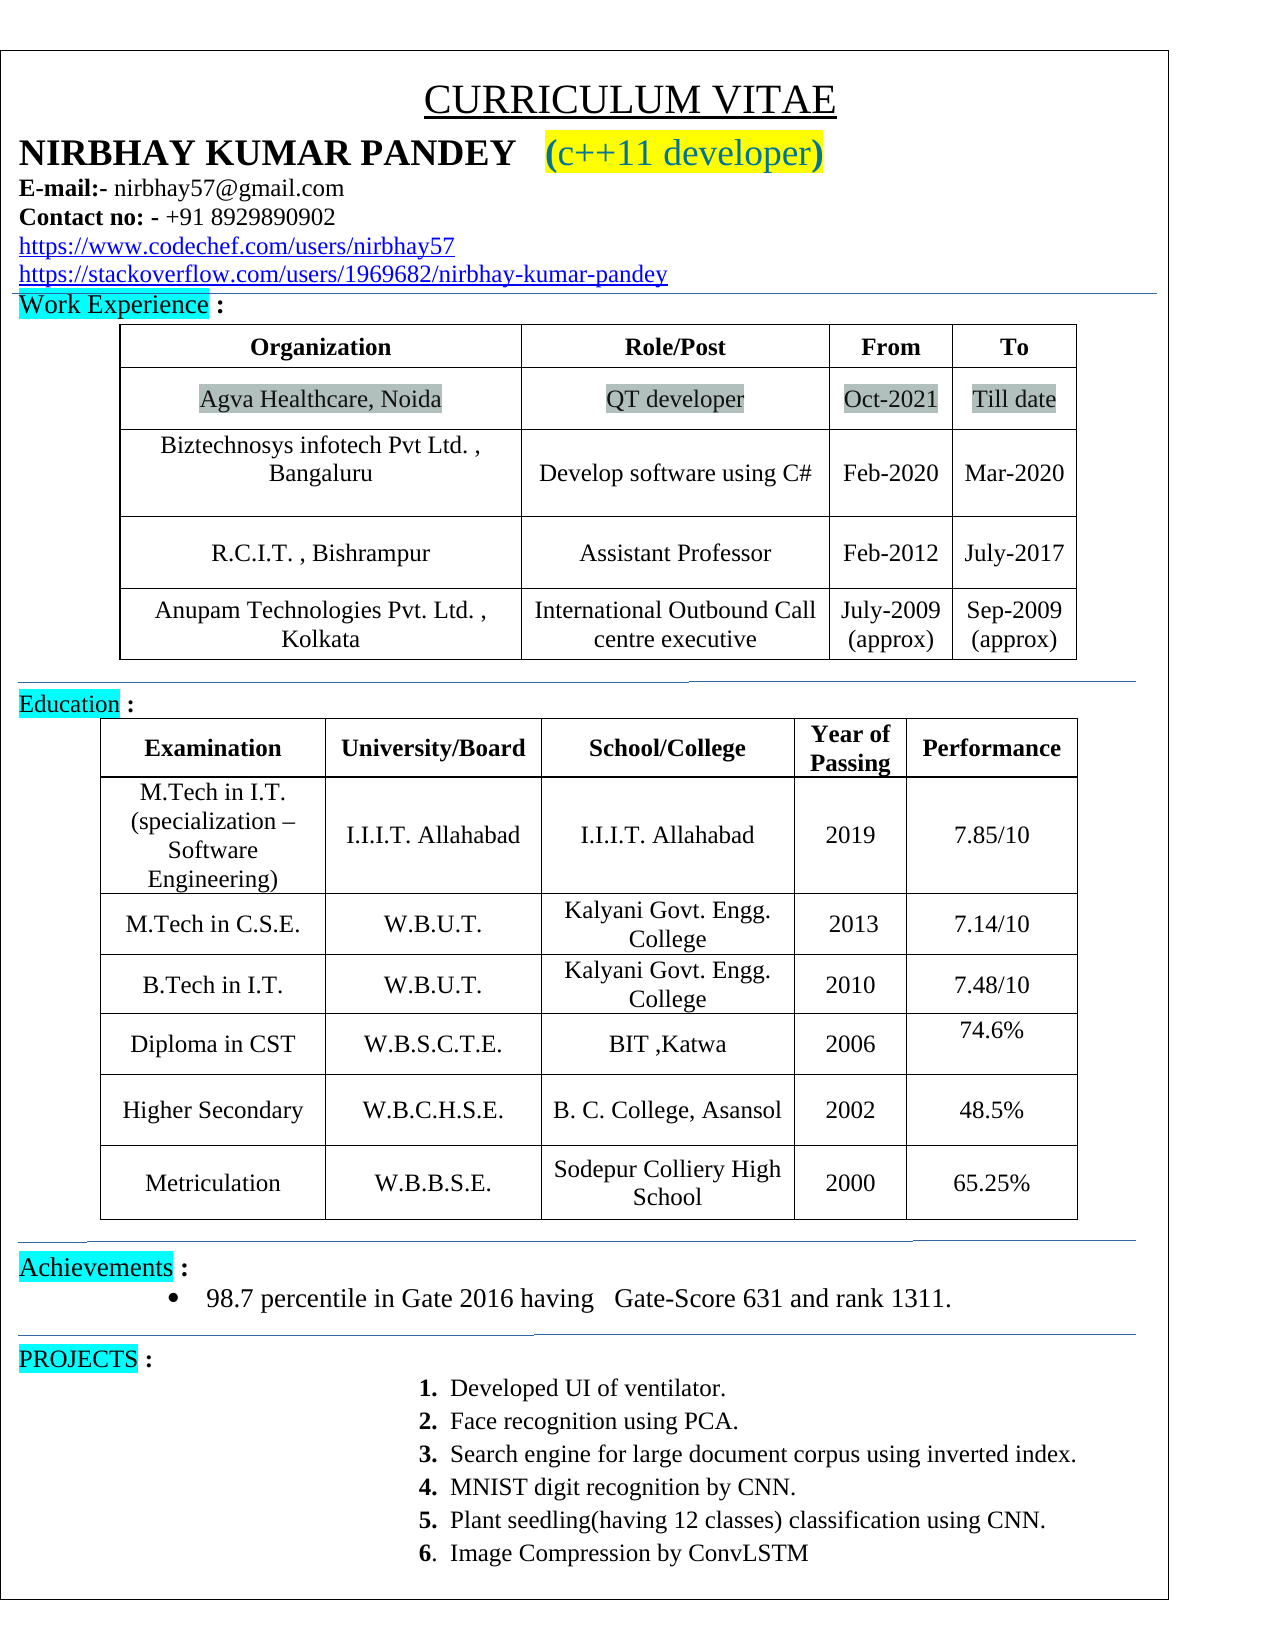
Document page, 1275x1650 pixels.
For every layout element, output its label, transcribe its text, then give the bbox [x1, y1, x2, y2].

table_header To [953, 325, 1076, 367]
table_cell QT developer [522, 368, 829, 429]
table_cell Diploma in CST [101, 1014, 325, 1073]
table_cell W.B.S.C.T.E. [326, 1014, 541, 1073]
table_cell Oct-2021 [830, 368, 952, 429]
table_cell International Outbound Call centre executive [522, 589, 829, 659]
table_cell Feb-2020 [830, 430, 952, 516]
table_cell W.B.U.T. [326, 955, 541, 1013]
text 2. Face recognition using PCA. [169, 1406, 1087, 1435]
table_cell Higher Secondary [101, 1075, 325, 1145]
table_cell 65.25% [907, 1146, 1077, 1219]
table_cell Anupam Technologies Pvt. Ltd. , Kolkata [121, 589, 521, 659]
table_header Performance [907, 719, 1077, 776]
table_cell Biztechnosys infotech Pvt Ltd. , Bangaluru [121, 430, 521, 516]
text PROJECTS : [19, 1344, 1087, 1373]
table_header Examination [101, 719, 325, 776]
text https://www.codechef.com/users/nirbhay57 [19, 231, 1087, 259]
text 3. Search engine for large document corpus using inverted index. [169, 1439, 1087, 1468]
table_cell W.B.B.S.E. [326, 1146, 541, 1219]
list 98.7 percentile in Gate 2016 having Gate-Score 631 and rank 1311. [169, 1282, 1087, 1313]
table_header Organization [121, 325, 521, 367]
table_cell 2002 [795, 1075, 906, 1145]
text CURRICULUM VITAE [131, 75, 1087, 123]
table_cell July-2009 (approx) [830, 589, 952, 659]
table_cell 7.48/10 [907, 955, 1077, 1013]
table_cell Till date [953, 368, 1076, 429]
text E-mail:- nirbhay57@gmail.com [19, 173, 1087, 202]
table_cell Sodepur Colliery High School [542, 1146, 794, 1219]
table_cell B.Tech in I.T. [101, 955, 325, 1013]
table_cell W.B.U.T. [326, 894, 541, 954]
text Education : [19, 689, 1087, 718]
table_header School/College [542, 719, 794, 776]
table_cell M.Tech in C.S.E. [101, 894, 325, 954]
table_header Year of Passing [795, 719, 906, 776]
text Achievements : [18, 1251, 1087, 1282]
table_cell 74.6% [907, 1014, 1077, 1073]
table_cell Develop software using C# [522, 430, 829, 516]
text https://stackoverflow.com/users/1969682/nirbhay-kumar-pandey [19, 259, 1087, 288]
table_cell 7.85/10 [907, 778, 1077, 892]
text 6. Image Compression by ConvLSTM [131, 1538, 1087, 1567]
table_cell I.I.I.T. Allahabad [326, 778, 541, 892]
table_cell 7.14/10 [907, 894, 1077, 954]
table_cell I.I.I.T. Allahabad [542, 778, 794, 892]
text 5. Plant seedling(having 12 classes) classification using CNN. [131, 1505, 1087, 1534]
table_header Role/Post [522, 325, 829, 367]
table_cell 2019 [795, 778, 906, 892]
table_cell Sep-2009 (approx) [953, 589, 1076, 659]
table_cell Assistant Professor [522, 517, 829, 588]
table_cell Kalyani Govt. Engg. College [542, 894, 794, 954]
text Work Experience : [19, 294, 1087, 319]
table_cell R.C.I.T. , Bishrampur [121, 517, 521, 588]
table_cell Kalyani Govt. Engg. College [542, 955, 794, 1013]
table_header From [830, 325, 952, 367]
text NIRBHAY KUMAR PANDEY (c++11 developer) [19, 130, 1087, 173]
text Contact no: - +91 8929890902 [19, 202, 1087, 231]
table_cell 2013 [795, 894, 906, 954]
table_cell July-2017 [953, 517, 1076, 588]
text 4. MNIST digit recognition by CNN. [131, 1472, 1087, 1501]
table_cell 48.5% [907, 1075, 1077, 1145]
text [19, 288, 1087, 293]
table_cell BIT ,Katwa [542, 1014, 794, 1073]
table_cell B. C. College, Asansol [542, 1075, 794, 1145]
table_cell 2006 [795, 1014, 906, 1073]
text 1. Developed UI of ventilator. [169, 1373, 1087, 1402]
table_cell W.B.C.H.S.E. [326, 1075, 541, 1145]
table_header University/Board [326, 719, 541, 776]
table_cell Feb-2012 [830, 517, 952, 588]
table_cell M.Tech in I.T. (specialization – Software Engineering) [101, 778, 325, 892]
table_cell Mar-2020 [953, 430, 1076, 516]
table_cell 2000 [795, 1146, 906, 1219]
table_cell 2010 [795, 955, 906, 1013]
table_cell Metriculation [101, 1146, 325, 1219]
table_cell Agva Healthcare, Noida [121, 368, 521, 429]
